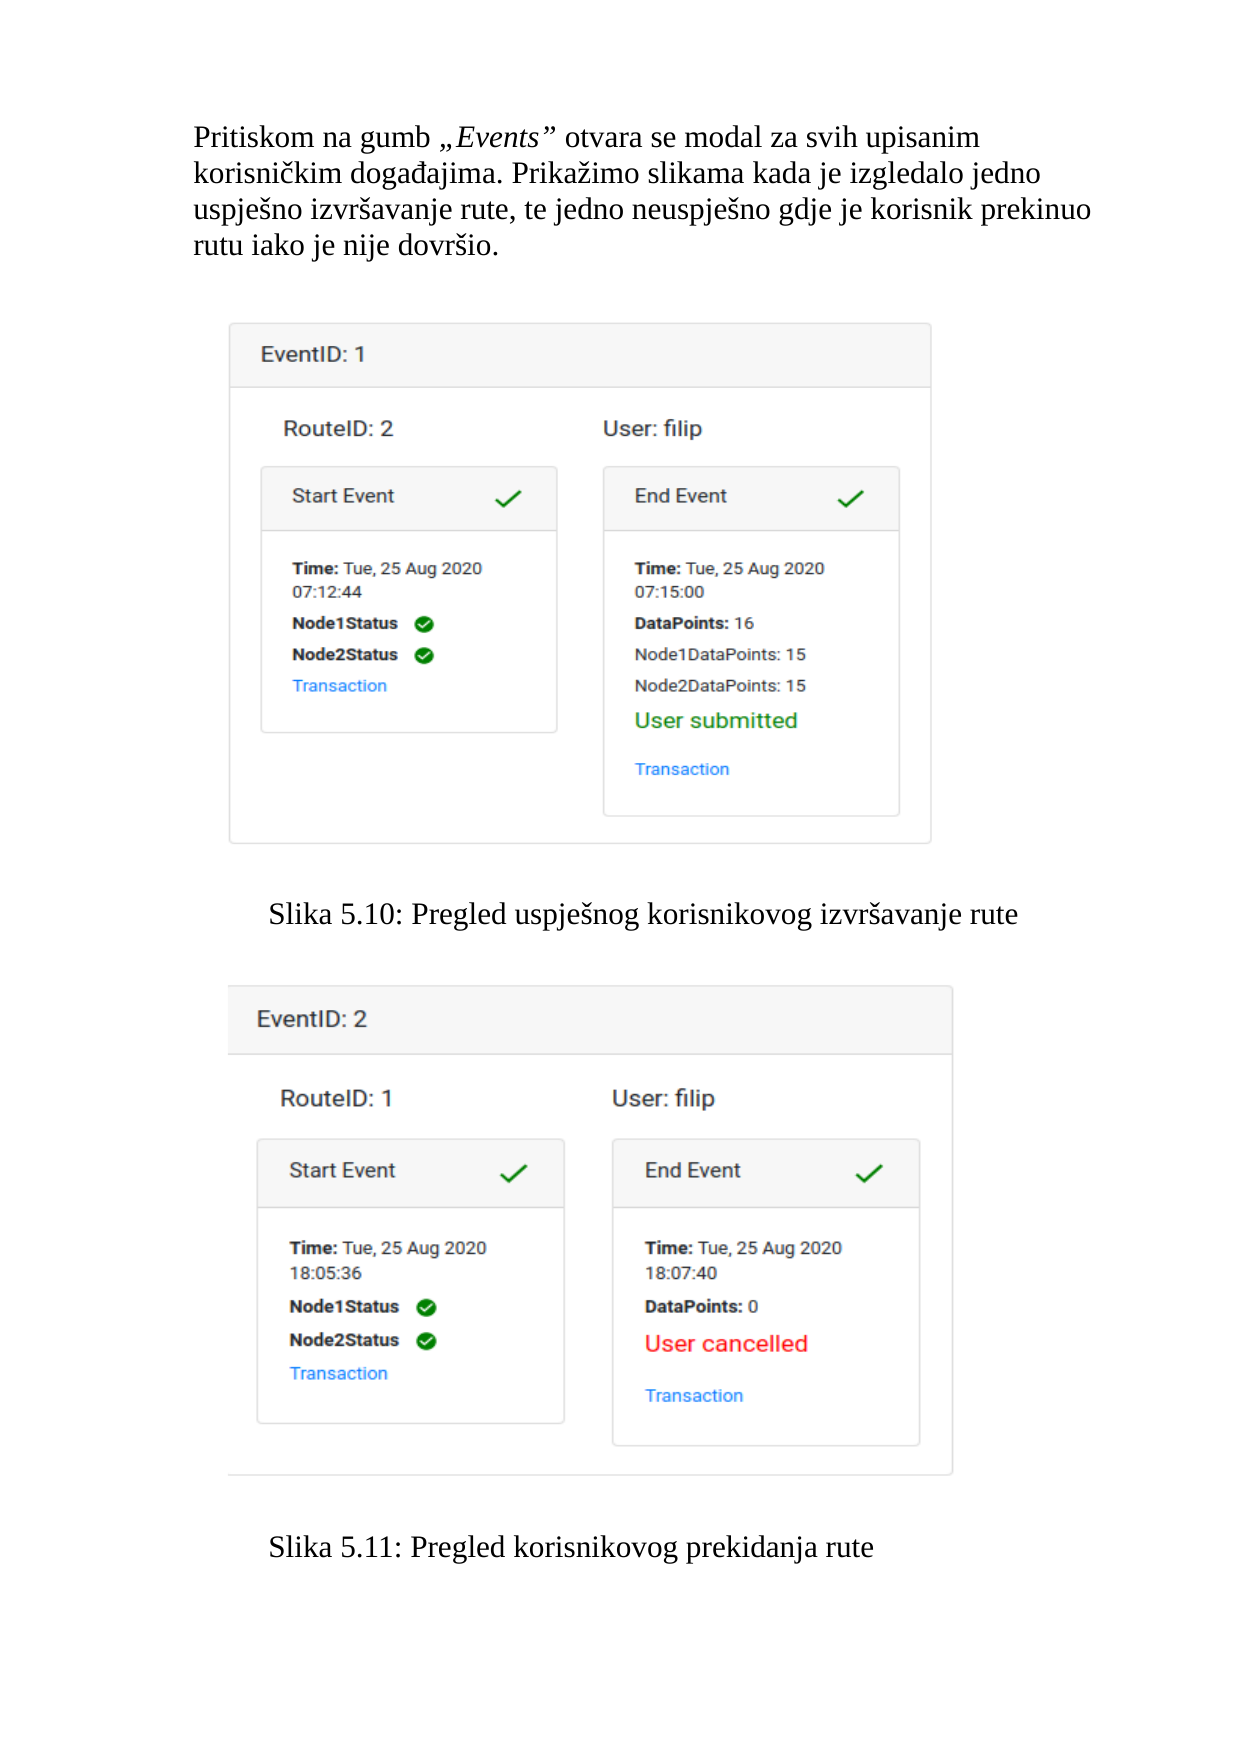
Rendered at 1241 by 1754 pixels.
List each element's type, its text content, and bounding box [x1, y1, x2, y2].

picture [227, 977, 963, 1494]
text Pritiskom na gumb „Events” otvara se modal za svih upisanim korisničkim događajima. Prikažimo slikama kada je izgledalo jedno uspješno izvršavanje rute, te jedno neuspješno gdje je korisnik prekinuo rutu iako je nije dovršio. [118, 118, 1122, 262]
text Slika 5.10: Pregled uspješnog korisnikovog izvršavanje rute [118, 892, 1122, 932]
text Slika 5.11: Pregled korisnikovog prekidanja rute [118, 1524, 1122, 1565]
picture [220, 315, 932, 852]
